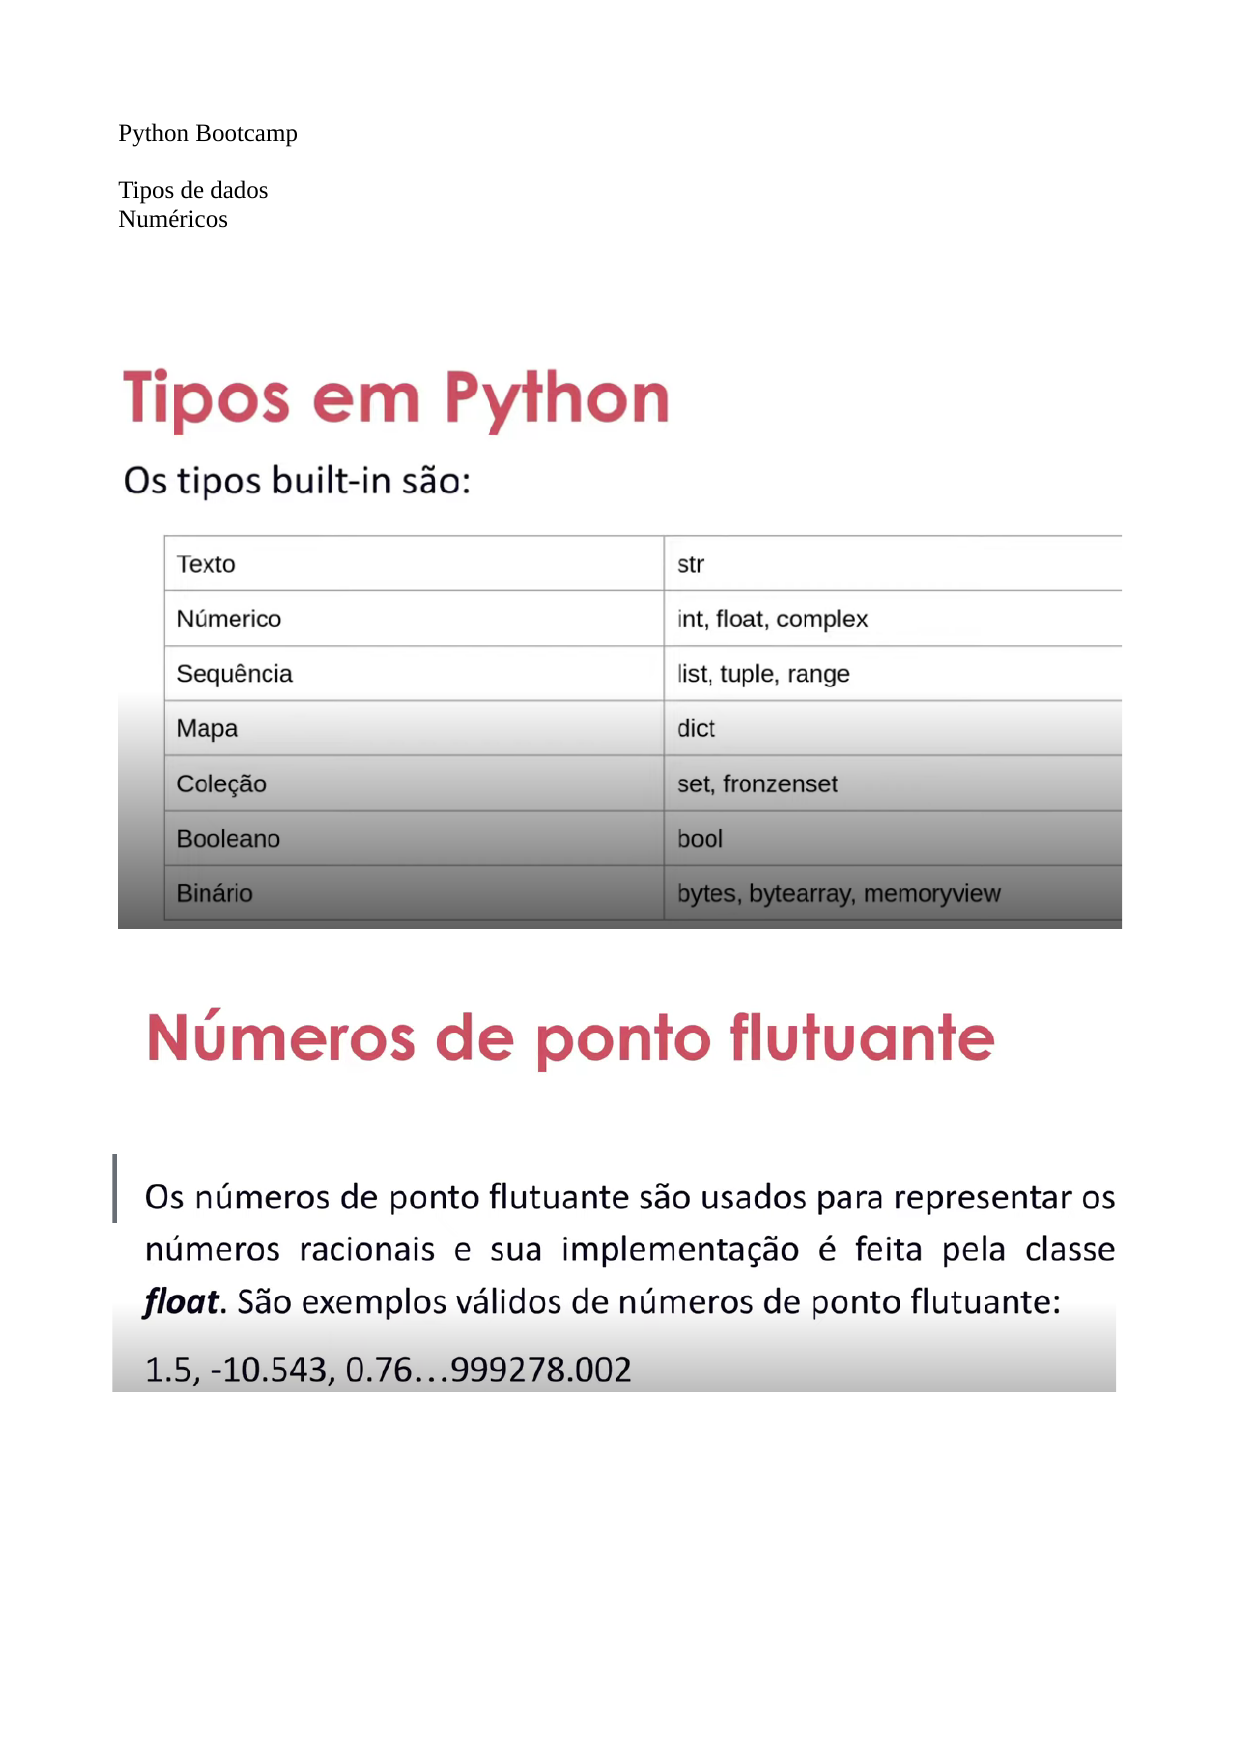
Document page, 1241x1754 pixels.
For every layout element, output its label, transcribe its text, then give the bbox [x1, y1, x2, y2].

text Python Bootcamp [118, 118, 1122, 147]
picture [118, 339, 1123, 929]
text Numéricos [118, 204, 1122, 233]
picture [112, 999, 1117, 1392]
text Tipos de dados [118, 176, 1122, 204]
